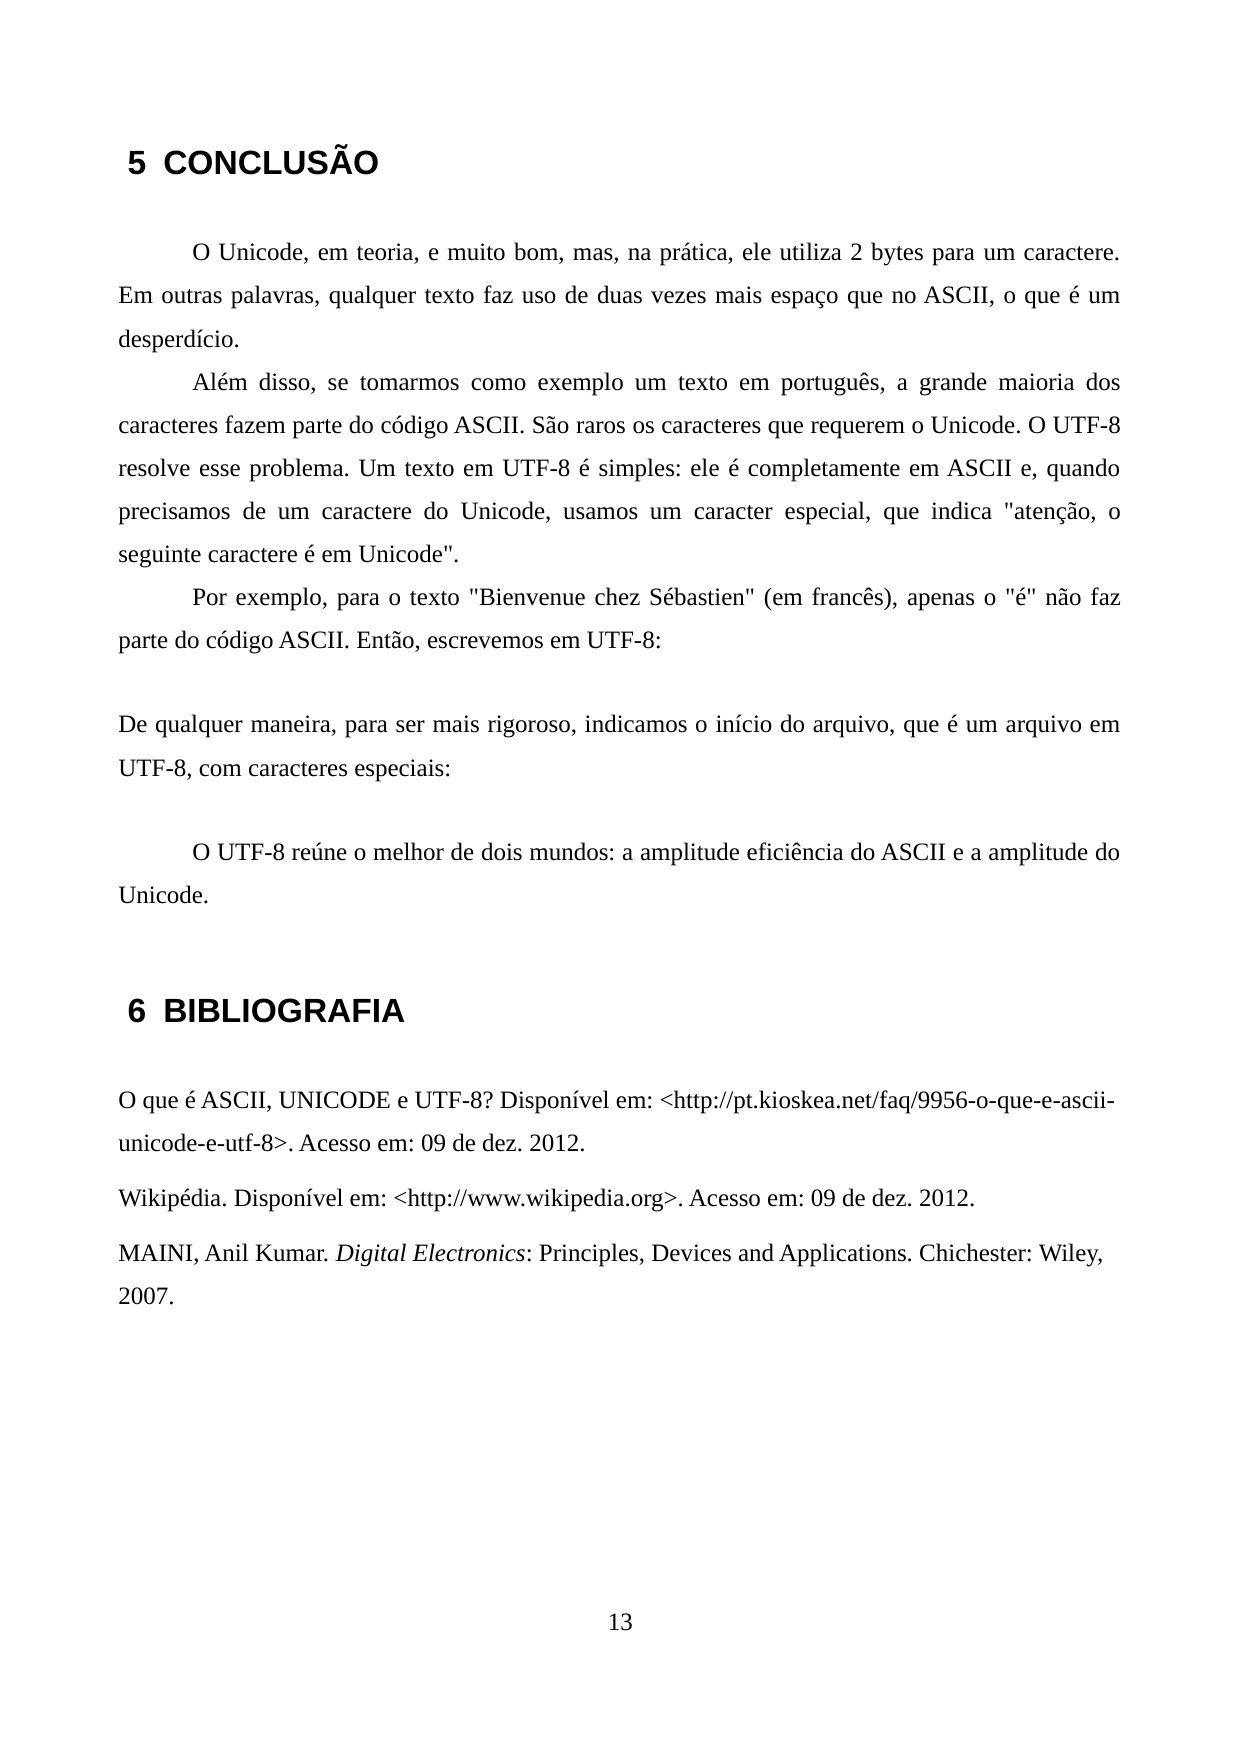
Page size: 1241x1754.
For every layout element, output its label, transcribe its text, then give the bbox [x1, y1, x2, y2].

text O que é ASCII, UNICODE e UTF-8? Disponível em: <http://pt.kioskea.net/faq/9956-o-que-e-ascii-unicode-e-utf-8>. Acesso em: 09 de dez. 2012. [118, 1085, 1122, 1157]
subtitle CONCLUSÃO [118, 143, 1122, 182]
text Além disso, se tomarmos como exemplo um texto em português, a grande maioria dos caracteres fazem parte do código ASCII. São raros os caracteres que requerem o Unicode. O UTF-8 resolve esse problema. Um texto em UTF-8 é simples: ele é completamente em ASCII e, quando precisamos de um caractere do Unicode, usamos um caracter especial, que indica "atenção, o seguinte caractere é em Unicode". [118, 367, 1122, 568]
text Por exemplo, para o texto "Bienvenue chez Sébastien" (em francês), apenas o "é" não faz parte do código ASCII. Então, escrevemos em UTF-8: [118, 582, 1122, 654]
text O Unicode, em teoria, e muito bom, mas, na prática, ele utiliza 2 bytes para um caractere. Em outras palavras, qualquer texto faz uso de duas vezes mais espaço que no ASCII, o que é um desperdício. [118, 237, 1122, 352]
text De qualquer maneira, para ser mais rigoroso, indicamos o início do arquivo, que é um arquivo em UTF-8, com caracteres especiais: [118, 709, 1122, 781]
subtitle BIBLIOGRAFIA [118, 991, 1122, 1030]
text O UTF-8 reúne o melhor de dois mundos: a amplitude eficiência do ASCII e a amplitude do Unicode. [118, 837, 1122, 909]
text MAINI, Anil Kumar. Digital Electronics: Principles, Devices and Applications. Chichester: Wiley, 2007. [118, 1238, 1122, 1310]
text Wikipédia. Disponível em: <http://www.wikipedia.org>. Acesso em: 09 de dez. 2012. [118, 1183, 1122, 1212]
